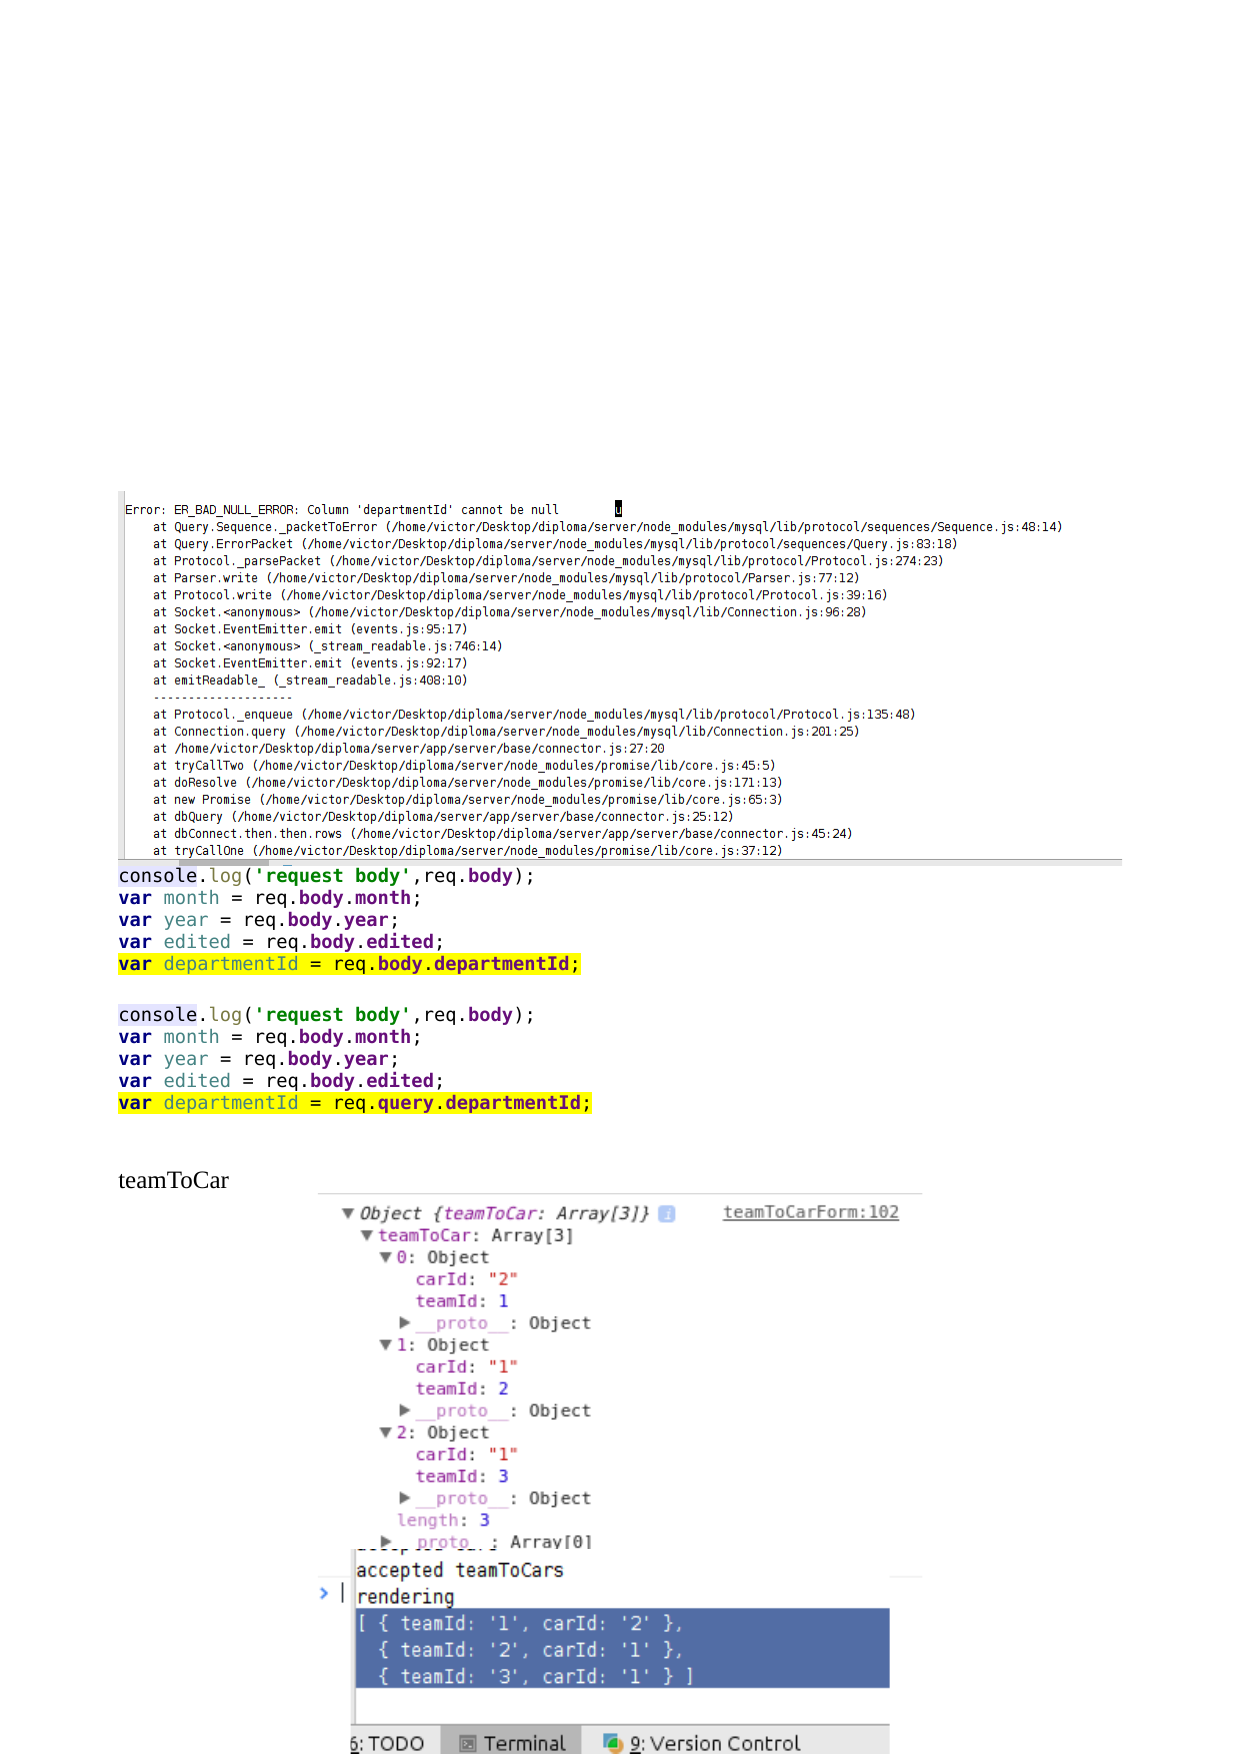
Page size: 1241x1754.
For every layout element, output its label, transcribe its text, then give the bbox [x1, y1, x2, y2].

text var month = req.body.month; [118, 887, 1122, 909]
text var edited = req.body.edited; [118, 1070, 1122, 1092]
picture [118, 491, 1123, 866]
text console.log('request body',req.body); [118, 1004, 1122, 1026]
text var year = req.body.year; [118, 909, 1122, 931]
text var departmentId = req.query.departmentId; [118, 1092, 1122, 1114]
picture [317, 1193, 923, 1754]
text var year = req.body.year; [118, 1048, 1122, 1070]
text var departmentId = req.body.departmentId; [118, 953, 1122, 975]
text console.log('request body',req.body); [118, 866, 1122, 887]
text teamToCar [118, 1165, 1122, 1194]
text var edited = req.body.edited; [118, 931, 1122, 953]
text var month = req.body.month; [118, 1026, 1122, 1048]
